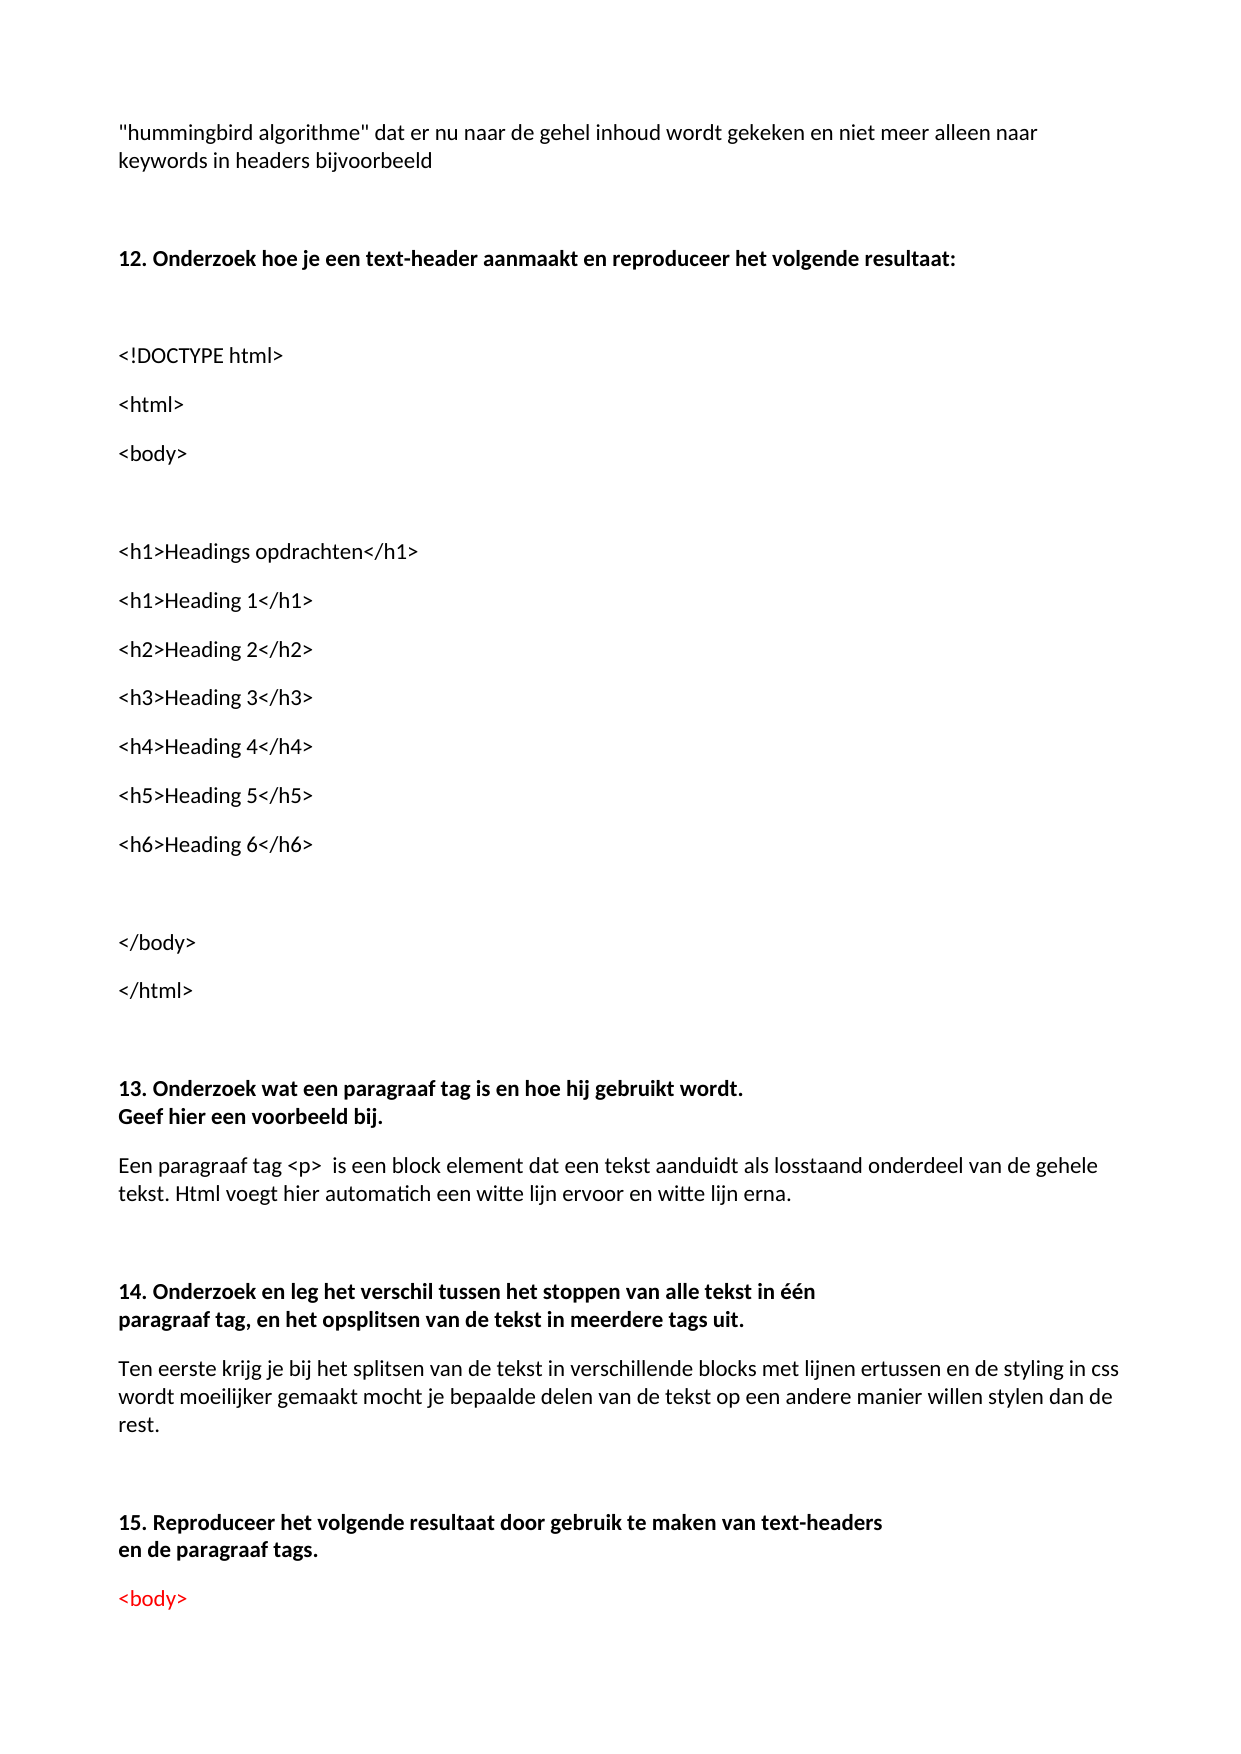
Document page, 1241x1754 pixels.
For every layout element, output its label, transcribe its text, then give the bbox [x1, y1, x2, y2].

text en de paragraaf tags. [118, 1536, 1122, 1564]
text <h1>Heading 1</h1> [118, 586, 1122, 614]
text 15. Reproduceer het volgende resultaat door gebruik te maken van text-headers [118, 1508, 1122, 1536]
text "hummingbird algorithme" dat er nu naar de gehel inhoud wordt gekeken en niet meer alleen naar keywords in headers bijvoorbeeld [118, 118, 1122, 174]
text 13. Onderzoek wat een paragraaf tag is en hoe hij gebruikt wordt. [118, 1074, 1122, 1102]
text 12. Onderzoek hoe je een text-header aanmaakt en reproduceer het volgende resultaat: [118, 244, 1122, 272]
text <h4>Heading 4</h4> [118, 732, 1122, 760]
text <body> [118, 439, 1122, 467]
text </html> [118, 977, 1122, 1005]
text paragraaf tag, en het opsplitsen van de tekst in meerdere tags uit. [118, 1305, 1122, 1333]
text <h6>Heading 6</h6> [118, 830, 1122, 858]
text <h3>Heading 3</h3> [118, 683, 1122, 712]
text <!DOCTYPE html> [118, 342, 1122, 369]
text <h5>Heading 5</h5> [118, 781, 1122, 809]
text 14. Onderzoek en leg het verschil tussen het stoppen van alle tekst in één [118, 1277, 1122, 1305]
text Ten eerste krijg je bij het splitsen van de tekst in verschillende blocks met lijnen ertussen en de styling in css wordt moeilijker gemaakt mocht je bepaalde delen van de tekst op een andere manier willen stylen dan de rest. [118, 1354, 1122, 1438]
text <body> [118, 1584, 1122, 1612]
text Geef hier een voorbeeld bij. [118, 1102, 1122, 1130]
text <h2>Heading 2</h2> [118, 635, 1122, 663]
text <html> [118, 390, 1122, 418]
text </body> [118, 928, 1122, 956]
text <h1>Headings opdrachten</h1> [118, 537, 1122, 565]
text Een paragraaf tag <p> is een block element dat een tekst aanduidt als losstaand onderdeel van de gehele tekst. Html voegt hier automatich een witte lijn ervoor en witte lijn erna. [118, 1151, 1122, 1207]
